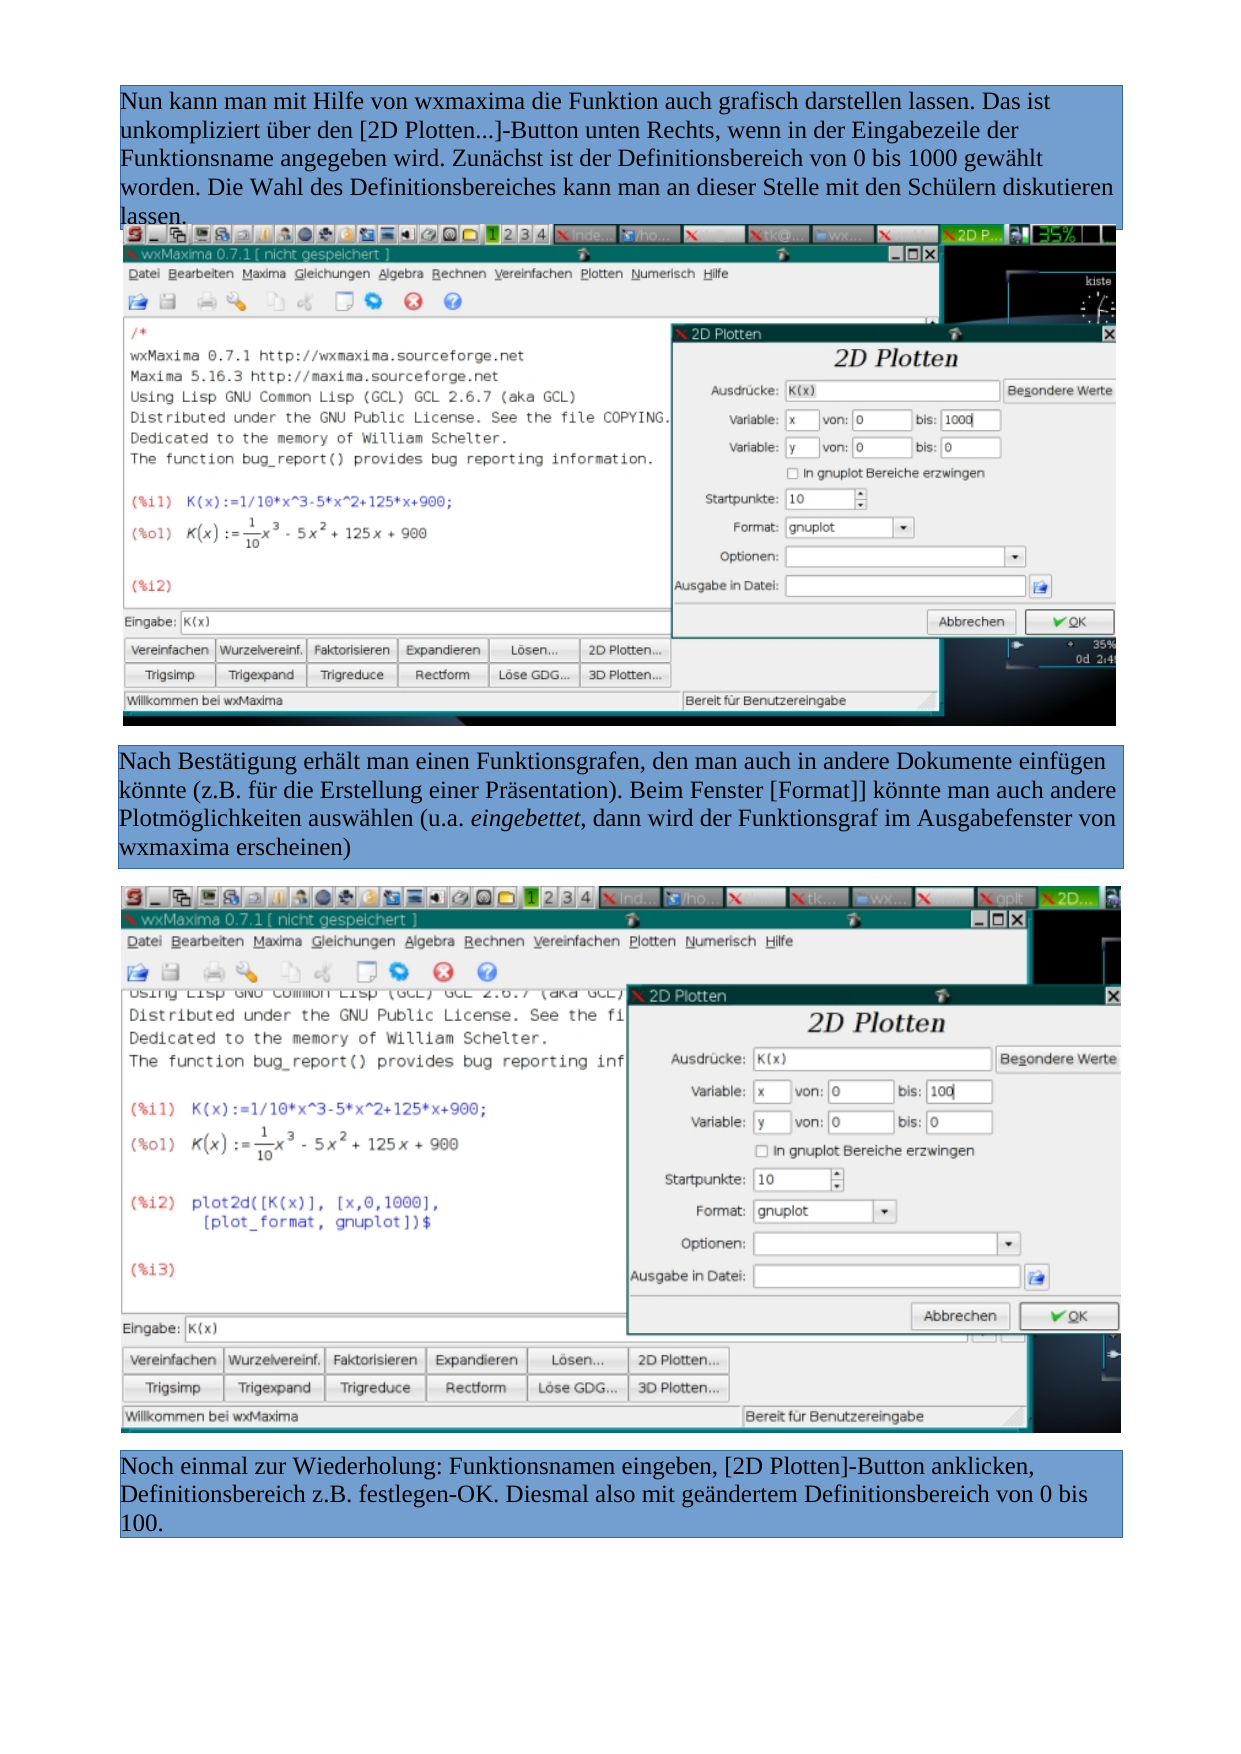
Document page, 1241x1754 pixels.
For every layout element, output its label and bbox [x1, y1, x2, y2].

picture [121, 886, 1121, 1433]
picture [123, 224, 1116, 726]
